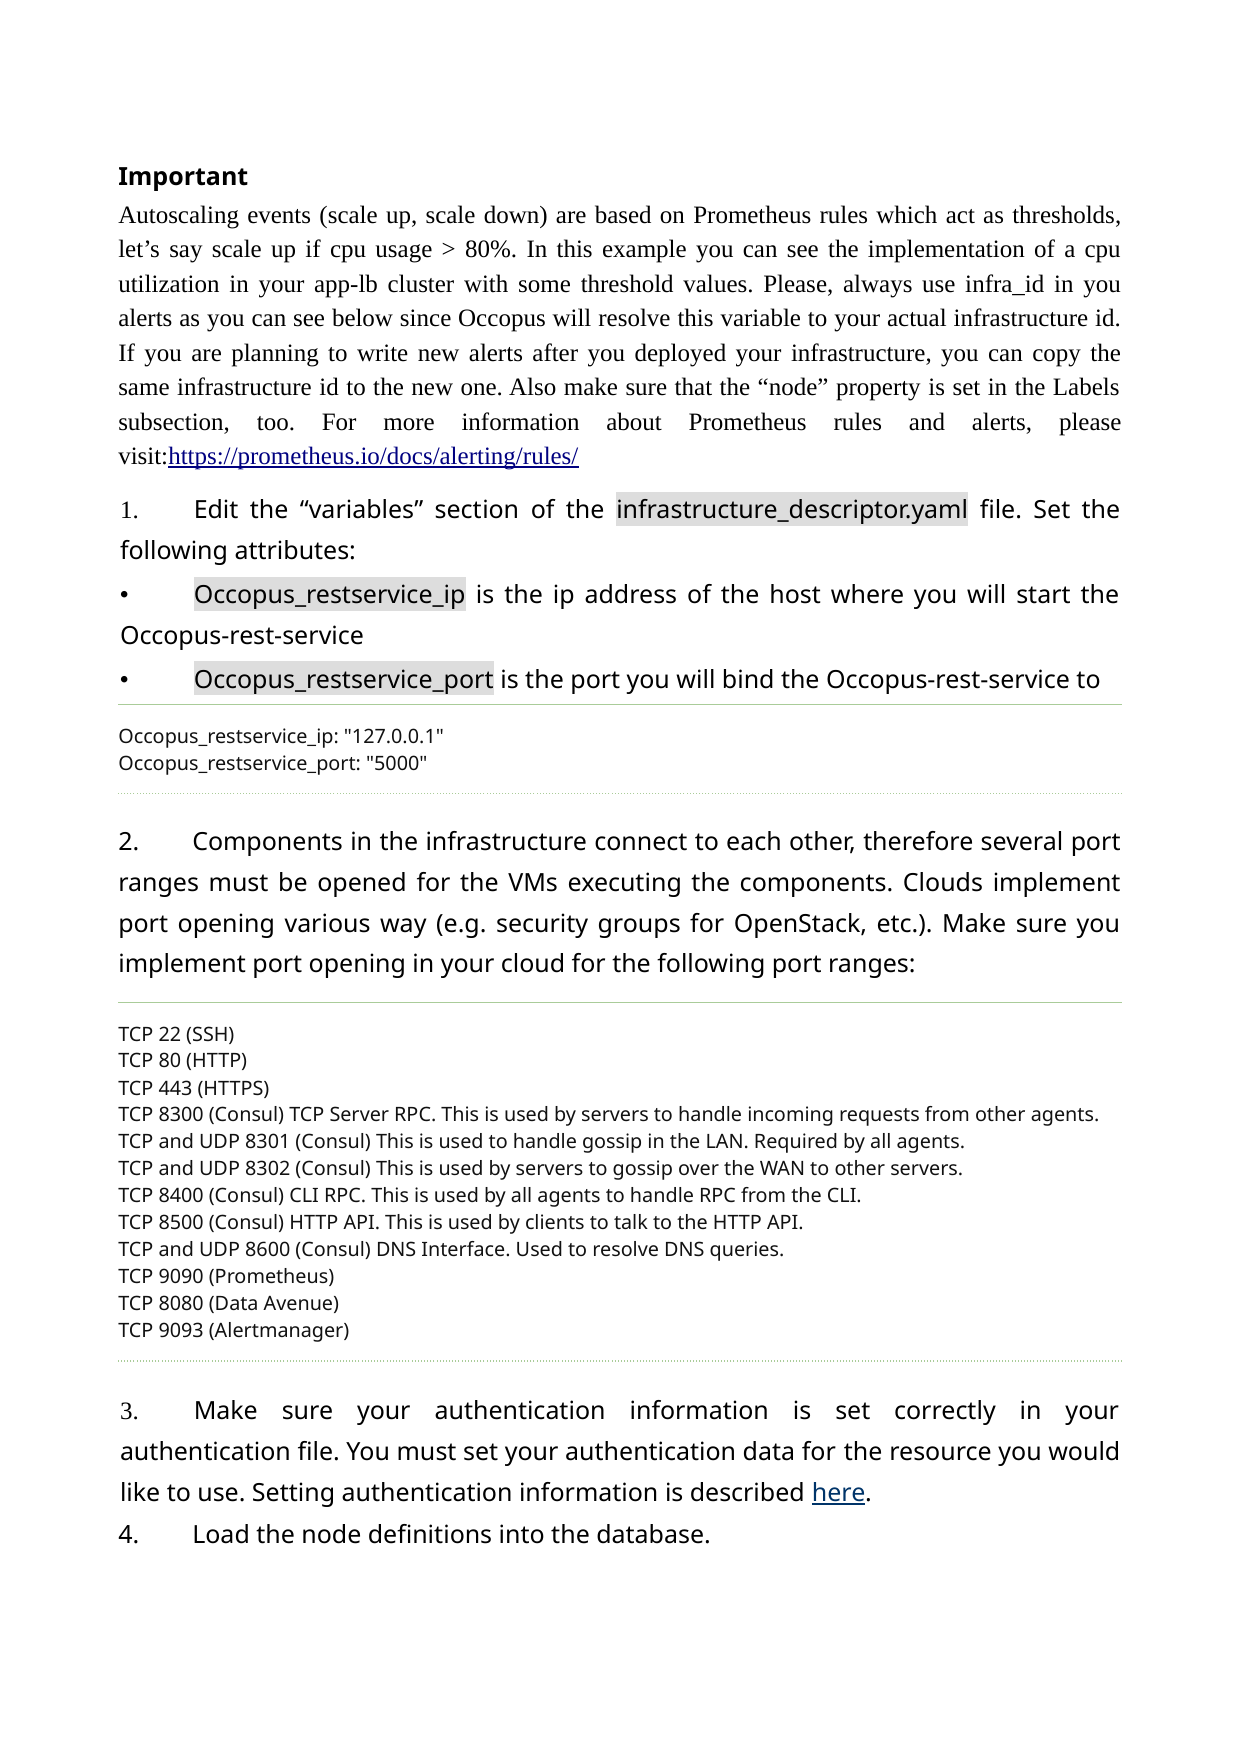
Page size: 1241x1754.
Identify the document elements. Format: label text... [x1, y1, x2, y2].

text TCP 8400 (Consul) CLI RPC. This is used by all agents to handle RPC from the CLI. [118, 1182, 1122, 1209]
list Components in the infrastructure connect to each other, therefore several port ranges must be opened for the VMs executing the components. Clouds implement port opening various way (e.g. security groups for OpenStack, etc.). Make sure you implement port opening in your cloud for the following port ranges: [118, 824, 1122, 980]
text Occopus_restservice_ip: "127.0.0.1" [118, 705, 1122, 731]
text TCP and UDP 8600 (Consul) DNS Interface. Used to resolve DNS queries. [118, 1236, 1122, 1263]
text TCP 8080 (Data Avenue) [118, 1289, 1122, 1298]
list Edit the “variables” section of the infrastructure_descriptor.yaml file. Set the following attributes: [120, 492, 1121, 567]
text TCP 8300 (Consul) TCP Server RPC. This is used by servers to handle incoming requests from other agents. [118, 1101, 1122, 1128]
text TCP 9093 (Alertmanager) [118, 1298, 1122, 1362]
list Occopus_restservice_port is the port you will bind the Occopus-rest-service to [120, 661, 1121, 695]
text Autoscaling events (scale up, scale down) are based on Prometheus rules which act as thresholds, let’s say scale up if cpu usage > 80%. In this example you can see the implementation of a cpu utilization in your app-lb cluster with some threshold values. Please, always use infra_id in you alerts as you can see below since Occopus will resolve this variable to your actual infrastructure id. If you are planning to write new alerts after you deployed your infrastructure, you can copy the same infrastructure id to the new one. Also make sure that the “node” property is set in the Labels subsection, too. For more information about Prometheus rules and alerts, please visit:https://prometheus.io/docs/alerting/rules/ [118, 200, 1122, 470]
text TCP 80 (HTTP) [118, 1047, 1122, 1074]
text TCP 443 (HTTPS) [118, 1074, 1122, 1101]
list Make sure your authentication information is set correctly in your authentication file. You must set your authentication data for the resource you would like to use. Setting authentication information is described here. [120, 1393, 1121, 1508]
text TCP and UDP 8301 (Consul) This is used to handle gossip in the LAN. Required by all agents. [118, 1128, 1122, 1155]
list Occopus_restservice_ip is the ip address of the host where you will start the Occopus-rest-service [120, 577, 1121, 651]
list Load the node definitions into the database. [118, 1517, 1122, 1551]
text TCP 22 (SSH) [118, 1003, 1122, 1047]
text TCP 8500 (Consul) HTTP API. This is used by clients to talk to the HTTP API. [118, 1209, 1122, 1236]
text Important [118, 159, 1122, 193]
text Occopus_restservice_port: "5000" [118, 731, 1122, 794]
text TCP and UDP 8302 (Consul) This is used by servers to gossip over the WAN to other servers. [118, 1155, 1122, 1182]
text TCP 9090 (Prometheus) [118, 1263, 1122, 1289]
